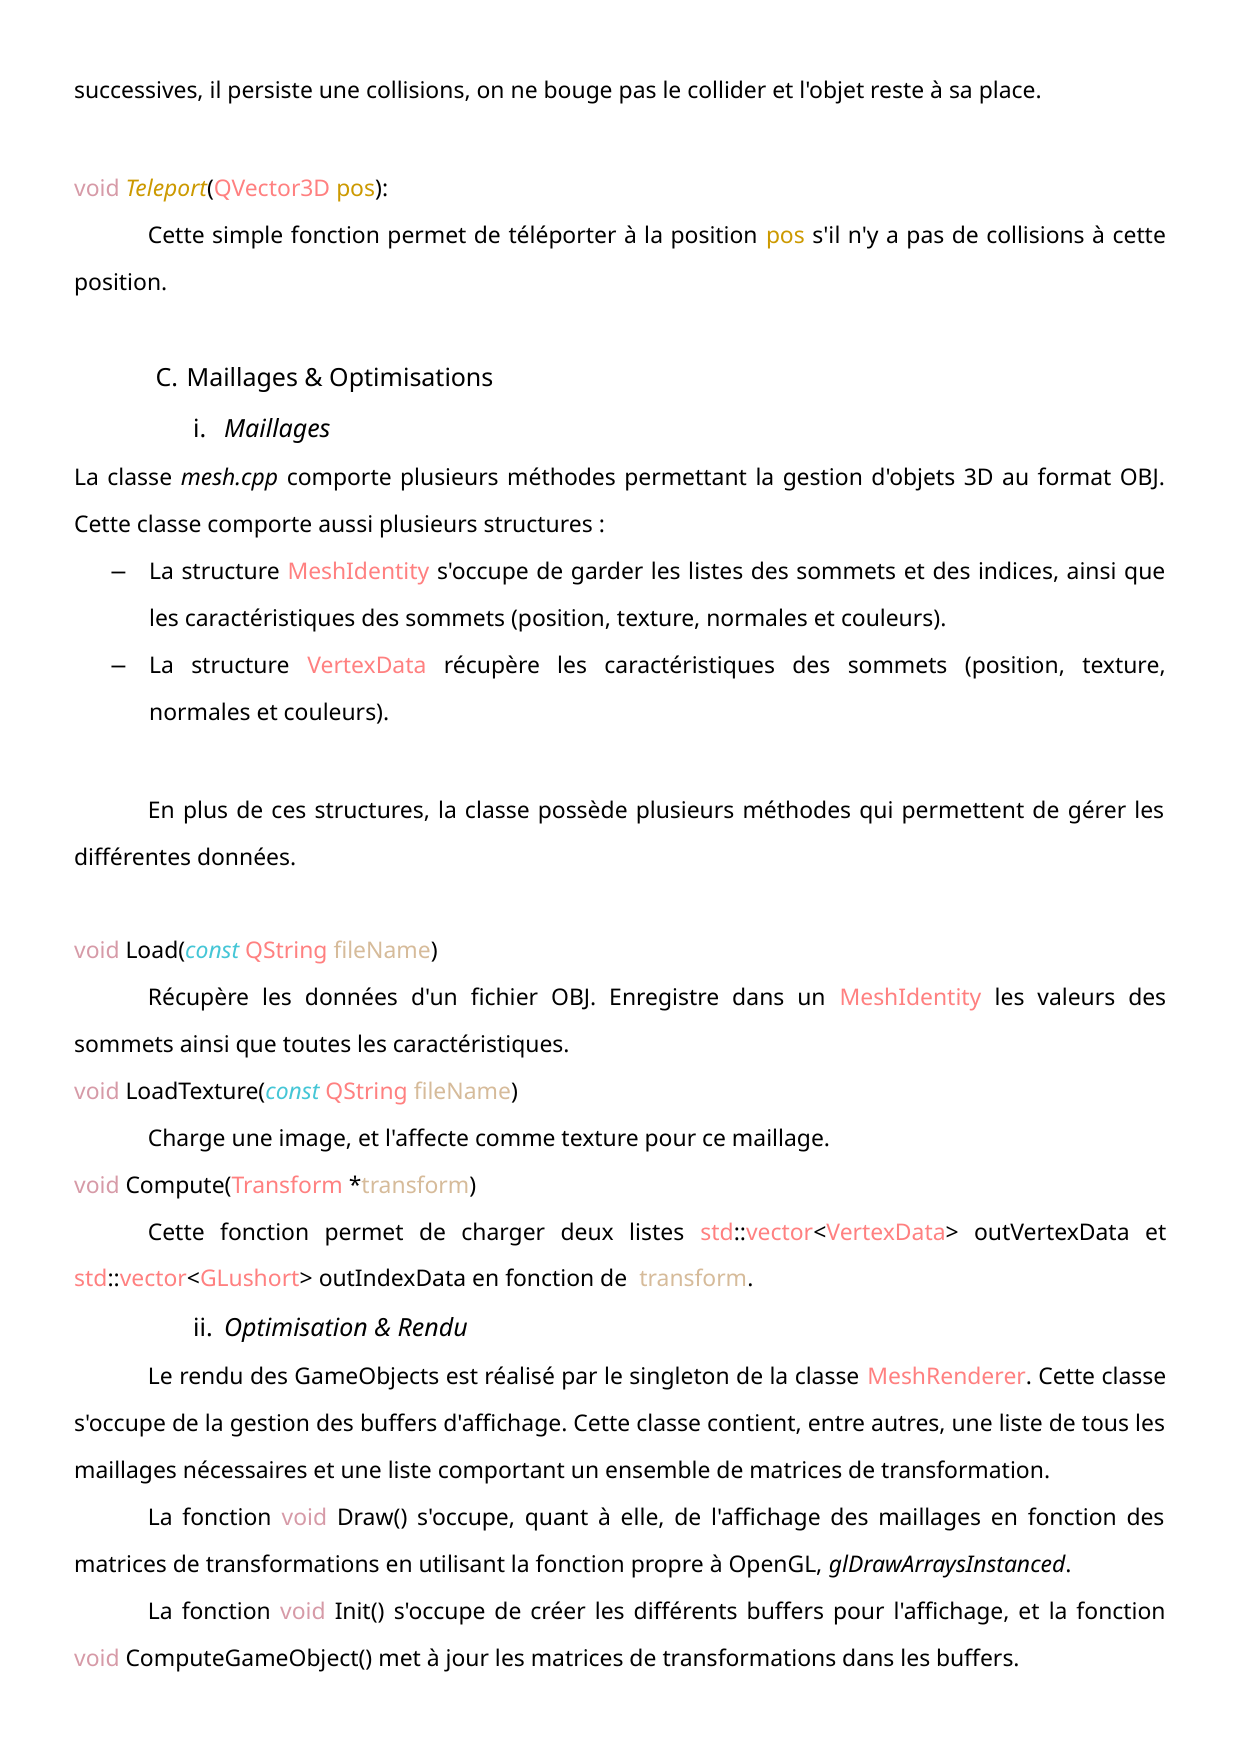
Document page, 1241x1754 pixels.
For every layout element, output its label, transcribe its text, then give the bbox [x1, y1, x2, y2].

list Optimisation & Rendu [186, 1309, 1166, 1343]
text La fonction void Init() s'occupe de créer les différents buffers pour l'affichage, et la fonction void ComputeGameObject() met à jour les matrices de transformations dans les buffers. [74, 1595, 1166, 1673]
text successives, il persiste une collisions, on ne bouge pas le collider et l'objet reste à sa place. [74, 74, 1166, 105]
text Cette simple fonction permet de téléporter à la position pos s'il n'y a pas de collisions à cette position. [74, 219, 1166, 297]
text Charge une image, et l'affecte comme texture pour ce maillage. [74, 1122, 1166, 1153]
text void Load(const QString fileName) [74, 934, 1166, 966]
list La structure VertexData récupère les caractéristiques des sommets (position, texture, normales et couleurs). [111, 649, 1166, 727]
text En plus de ces structures, la classe possède plusieurs méthodes qui permettent de gérer les différentes données. [74, 794, 1166, 872]
text void LoadTexture(const QString fileName) [74, 1075, 1166, 1106]
list Maillages [186, 410, 1166, 444]
list Maillages & Optimisations [149, 359, 1166, 393]
text Cette fonction permet de charger deux listes std::vector<VertexData> outVertexData et std::vector<GLushort> outIndexData en fonction de transform. [74, 1216, 1166, 1294]
text La fonction void Draw() s'occupe, quant à elle, de l'affichage des maillages en fonction des matrices de transformations en utilisant la fonction propre à OpenGL, glDrawArraysInstanced. [74, 1501, 1166, 1579]
text La classe mesh.cpp comporte plusieurs méthodes permettant la gestion d'objets 3D au format OBJ. Cette classe comporte aussi plusieurs structures : [74, 461, 1166, 539]
text void Compute(Transform *transform) [74, 1169, 1166, 1200]
text Récupère les données d'un fichier OBJ. Enregistre dans un MeshIdentity les valeurs des sommets ainsi que toutes les caractéristiques. [74, 981, 1166, 1059]
text Le rendu des GameObjects est réalisé par le singleton de la classe MeshRenderer. Cette classe s'occupe de la gestion des buffers d'affichage. Cette classe contient, entre autres, une liste de tous les maillages nécessaires et une liste comportant un ensemble de matrices de transformation. [74, 1360, 1166, 1485]
text void Teleport(QVector3D pos): [74, 172, 1166, 203]
list La structure MeshIdentity s'occupe de garder les listes des sommets et des indices, ainsi que les caractéristiques des sommets (position, texture, normales et couleurs). [111, 555, 1166, 633]
